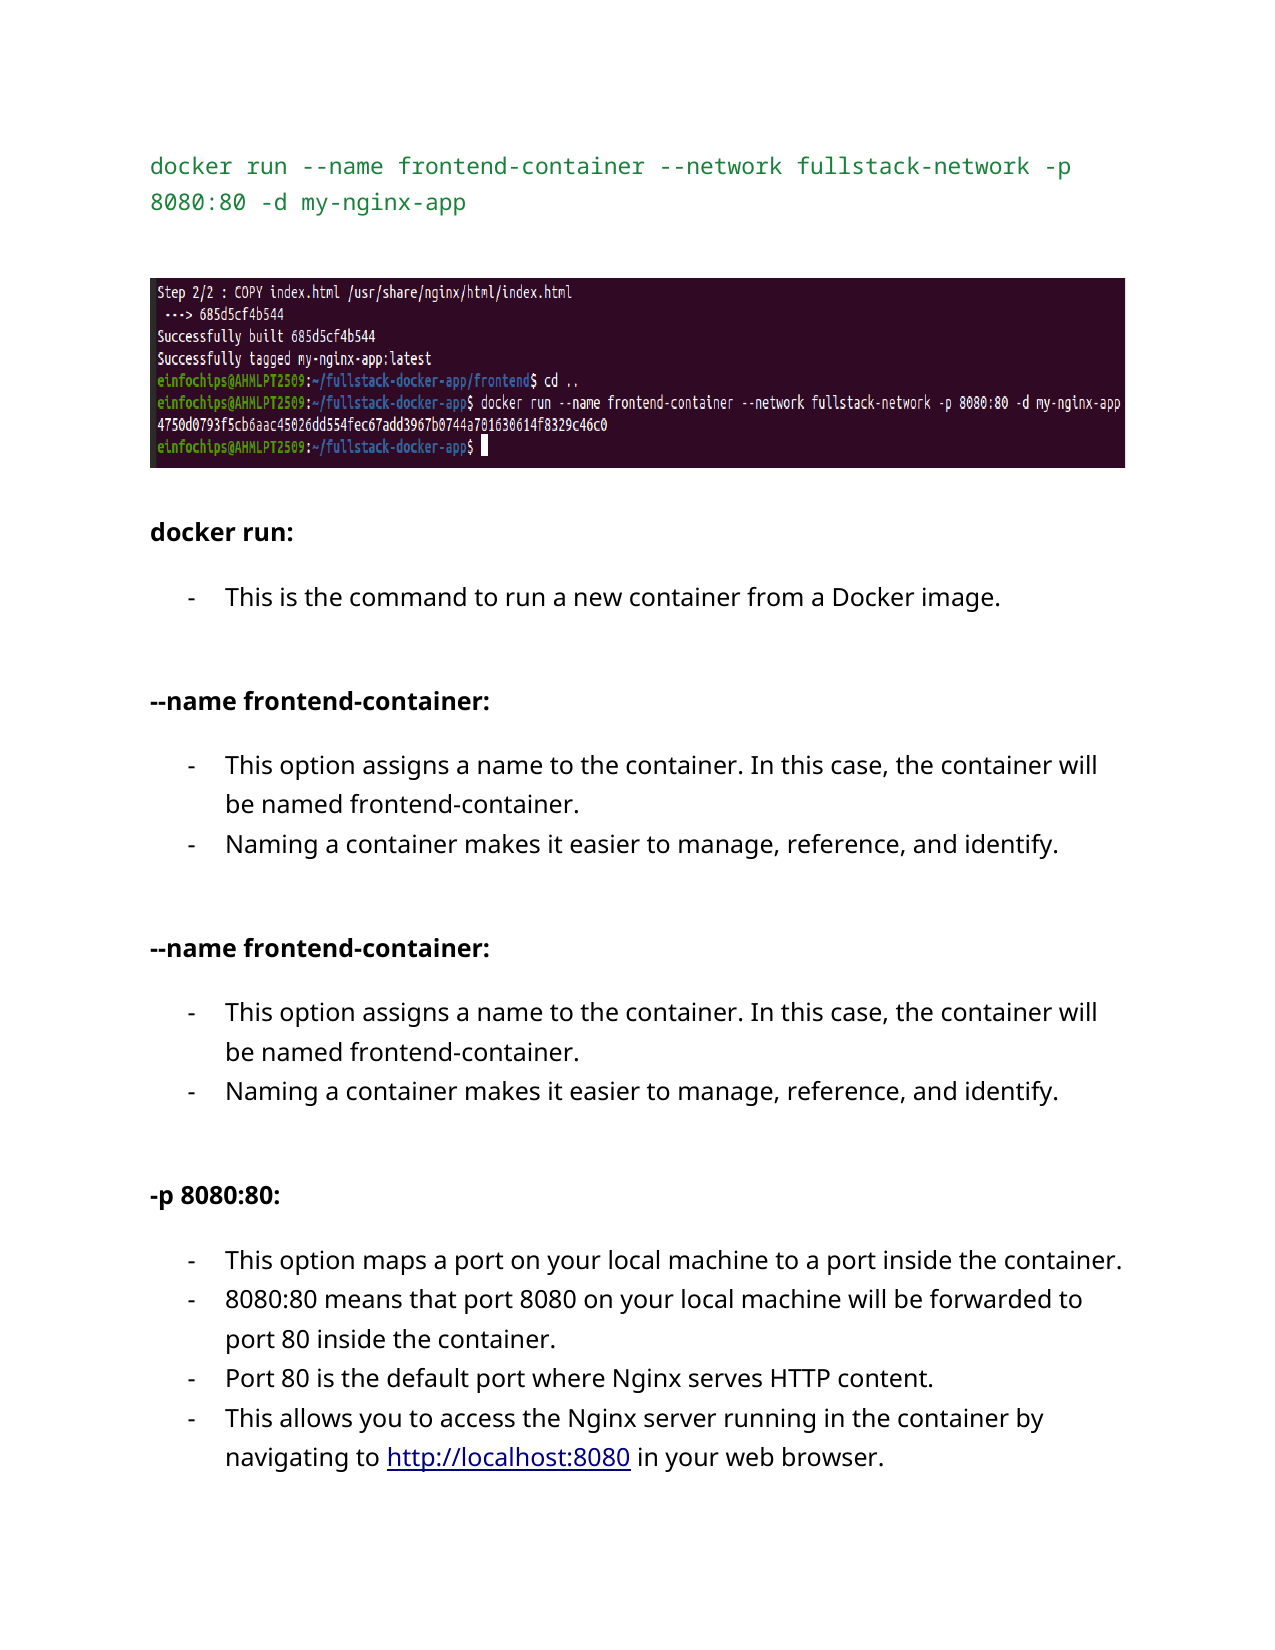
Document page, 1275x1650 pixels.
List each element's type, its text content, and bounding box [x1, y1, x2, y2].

text docker run --name frontend-container --network fullstack-network -p 8080:80 -d my-nginx-app [150, 150, 1125, 217]
list This option assigns a name to the container. In this case, the container will be named frontend-container. [187, 748, 1125, 821]
list This option assigns a name to the container. In this case, the container will be named frontend-container. [187, 995, 1125, 1069]
list Naming a container makes it easier to manage, reference, and identify. [187, 827, 1125, 861]
list This is the command to run a new container from a Docker image. [187, 579, 1125, 613]
text --name frontend-container: [150, 683, 1125, 717]
text docker run: [150, 515, 1125, 549]
list Port 80 is the default port where Nginx serves HTTP content. [187, 1361, 1125, 1395]
list This allows you to access the Nginx server running in the container by navigating to http://localhost:8080 in your web browser. [187, 1400, 1125, 1474]
text --name frontend-container: [150, 931, 1125, 965]
list This option maps a port on your local machine to a port inside the container. [187, 1242, 1125, 1277]
text -p 8080:80: [150, 1178, 1125, 1212]
list 8080:80 means that port 8080 on your local machine will be forwarded to port 80 inside the container. [187, 1282, 1125, 1356]
list Naming a container makes it easier to manage, reference, and identify. [187, 1074, 1125, 1108]
